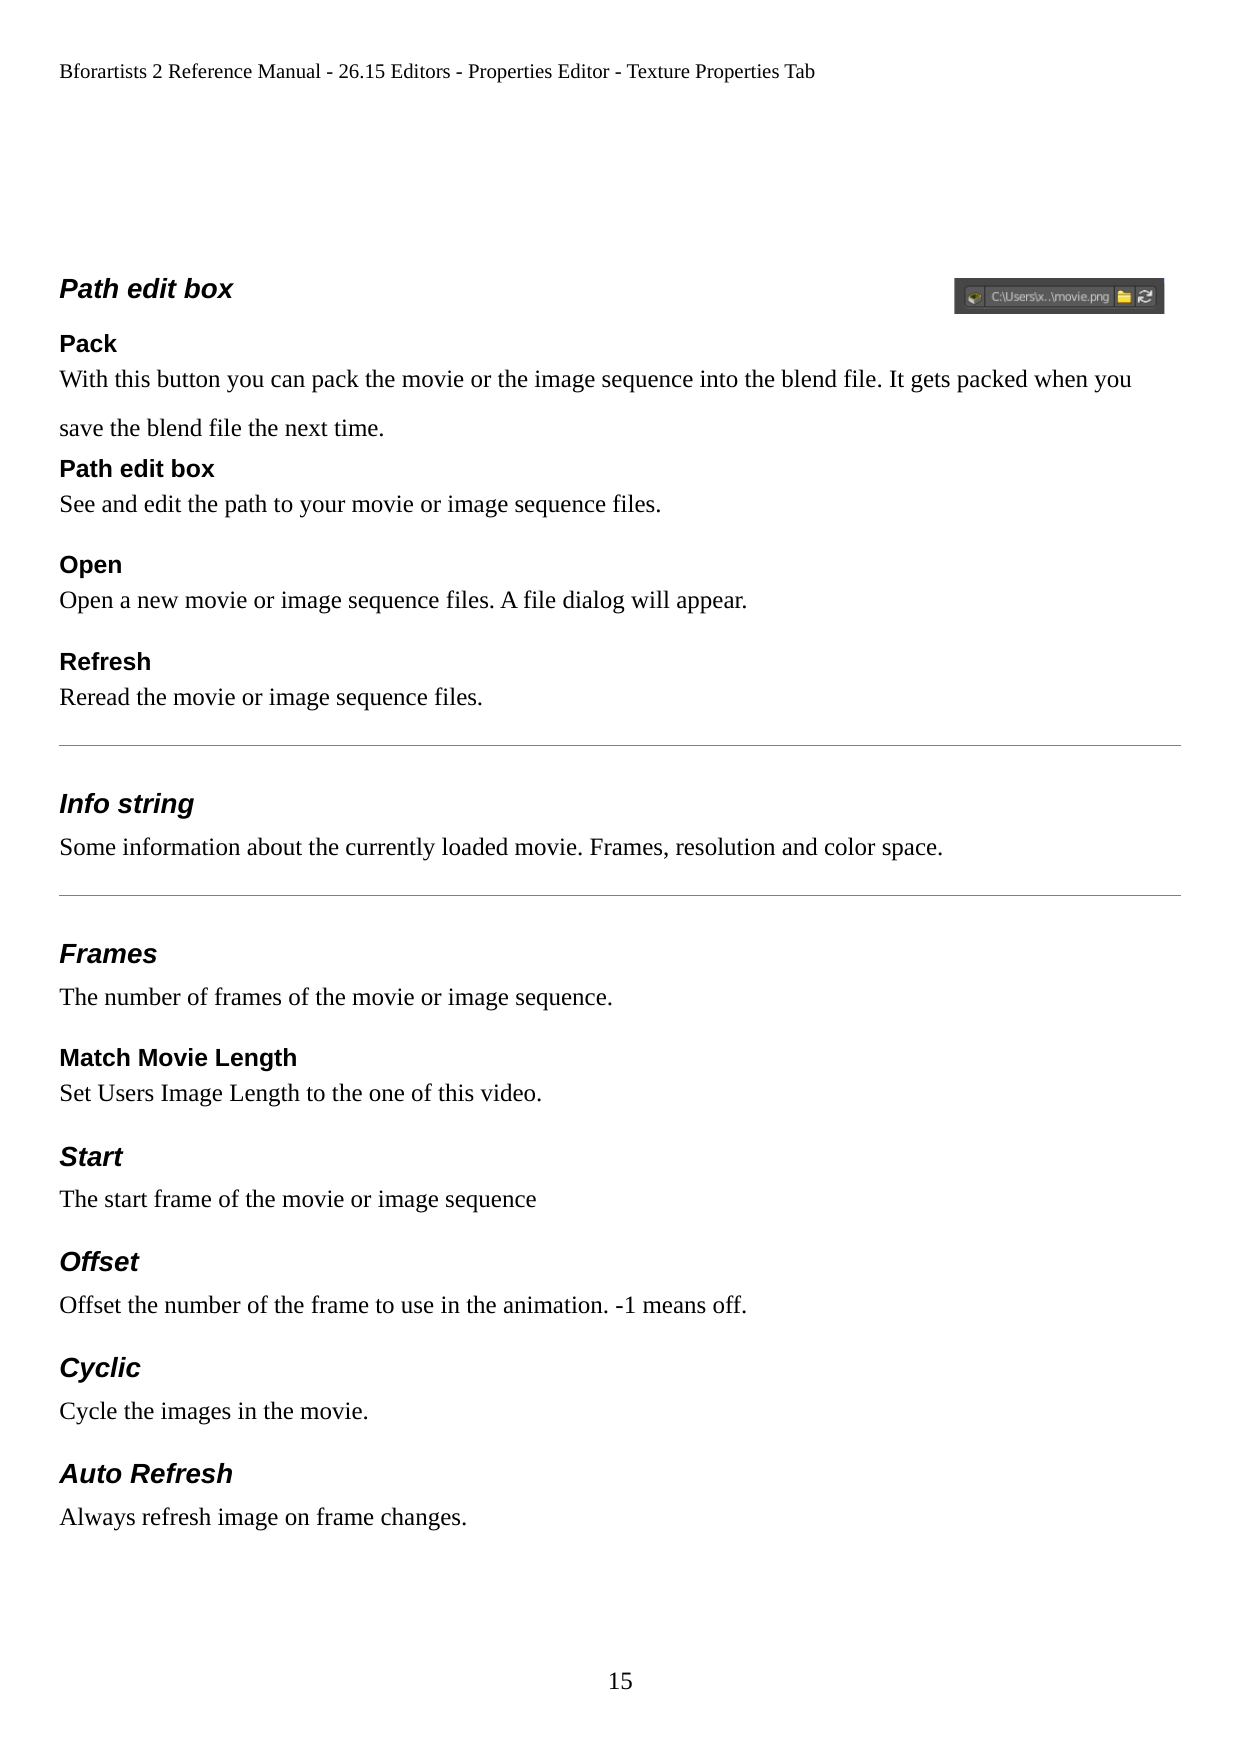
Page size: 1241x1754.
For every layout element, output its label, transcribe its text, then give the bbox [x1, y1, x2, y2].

subtitle Match Movie Length [59, 1043, 1181, 1072]
text The number of frames of the movie or image sequence. [59, 982, 1181, 1011]
subtitle Path edit box [59, 454, 1181, 483]
text With this button you can pack the movie or the image sequence into the blend file. It gets packed when you [59, 364, 1181, 393]
text Reread the movie or image sequence files. [59, 682, 1181, 711]
subtitle Offset [59, 1246, 1181, 1278]
subtitle Cyclic [59, 1352, 1181, 1384]
subtitle Pack [59, 329, 1181, 358]
text Some information about the currently loaded movie. Frames, resolution and color space. [59, 832, 1181, 861]
text See and edit the path to your movie or image sequence files. [59, 489, 1181, 518]
subtitle Refresh [59, 647, 1181, 676]
text Cycle the images in the movie. [59, 1396, 1181, 1425]
subtitle Path edit box [59, 272, 1181, 304]
subtitle Start [59, 1140, 1181, 1172]
text Set Users Image Length to the one of this video. [59, 1078, 1181, 1107]
text Open a new movie or image sequence files. A file dialog will appear. [59, 585, 1181, 614]
text Offset the number of the frame to use in the animation. -1 means off. [59, 1290, 1181, 1319]
picture [954, 278, 1165, 314]
text save the blend file the next time. [59, 413, 1181, 442]
subtitle Auto Refresh [59, 1458, 1181, 1489]
text The start frame of the movie or image sequence [59, 1184, 1181, 1213]
subtitle Frames [59, 938, 1181, 969]
subtitle Open [59, 551, 1181, 579]
text Always refresh image on frame changes. [59, 1502, 1181, 1531]
subtitle Info string [59, 787, 1181, 819]
